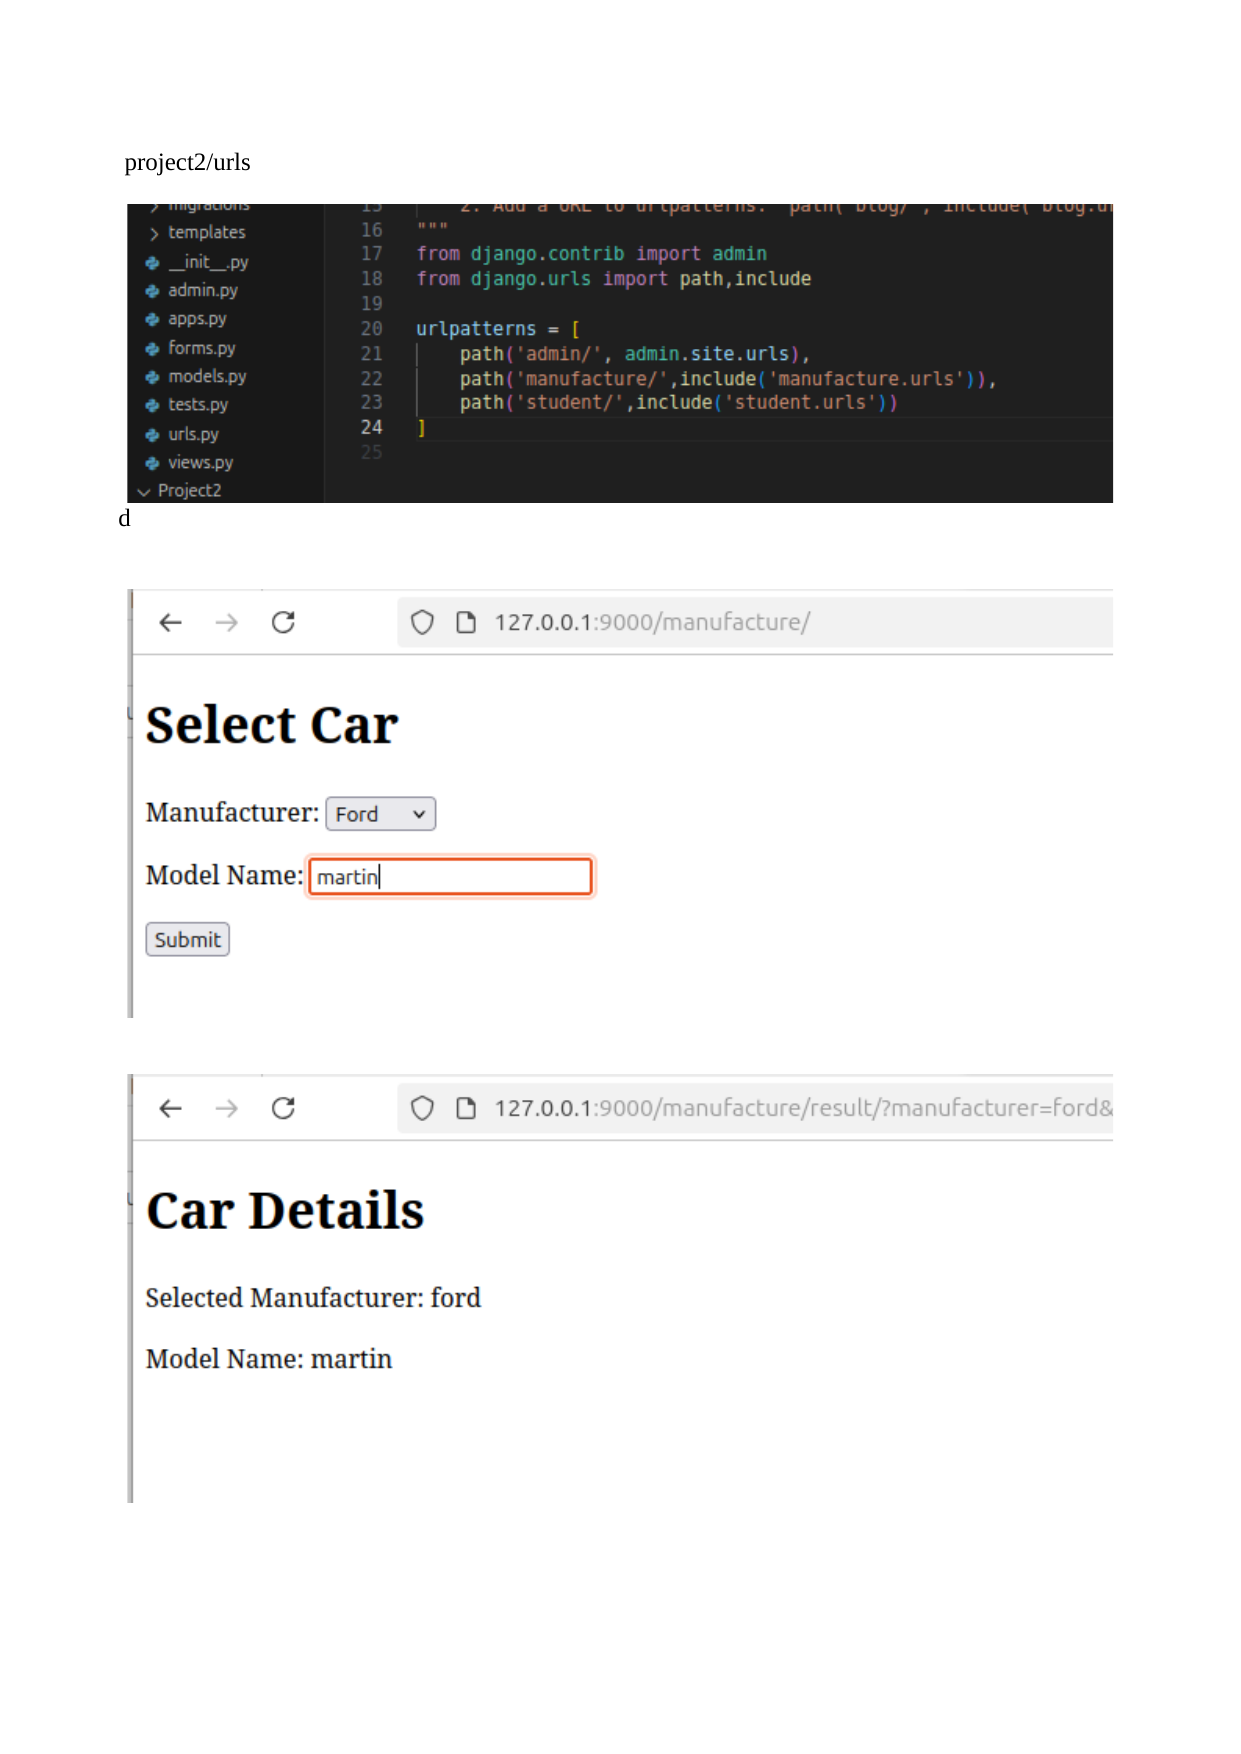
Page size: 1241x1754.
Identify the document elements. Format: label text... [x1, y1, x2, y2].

text project2/urls [118, 147, 1122, 176]
picture [127, 204, 1114, 503]
text d [118, 204, 1122, 532]
picture [127, 1074, 1114, 1503]
picture [127, 589, 1114, 1018]
